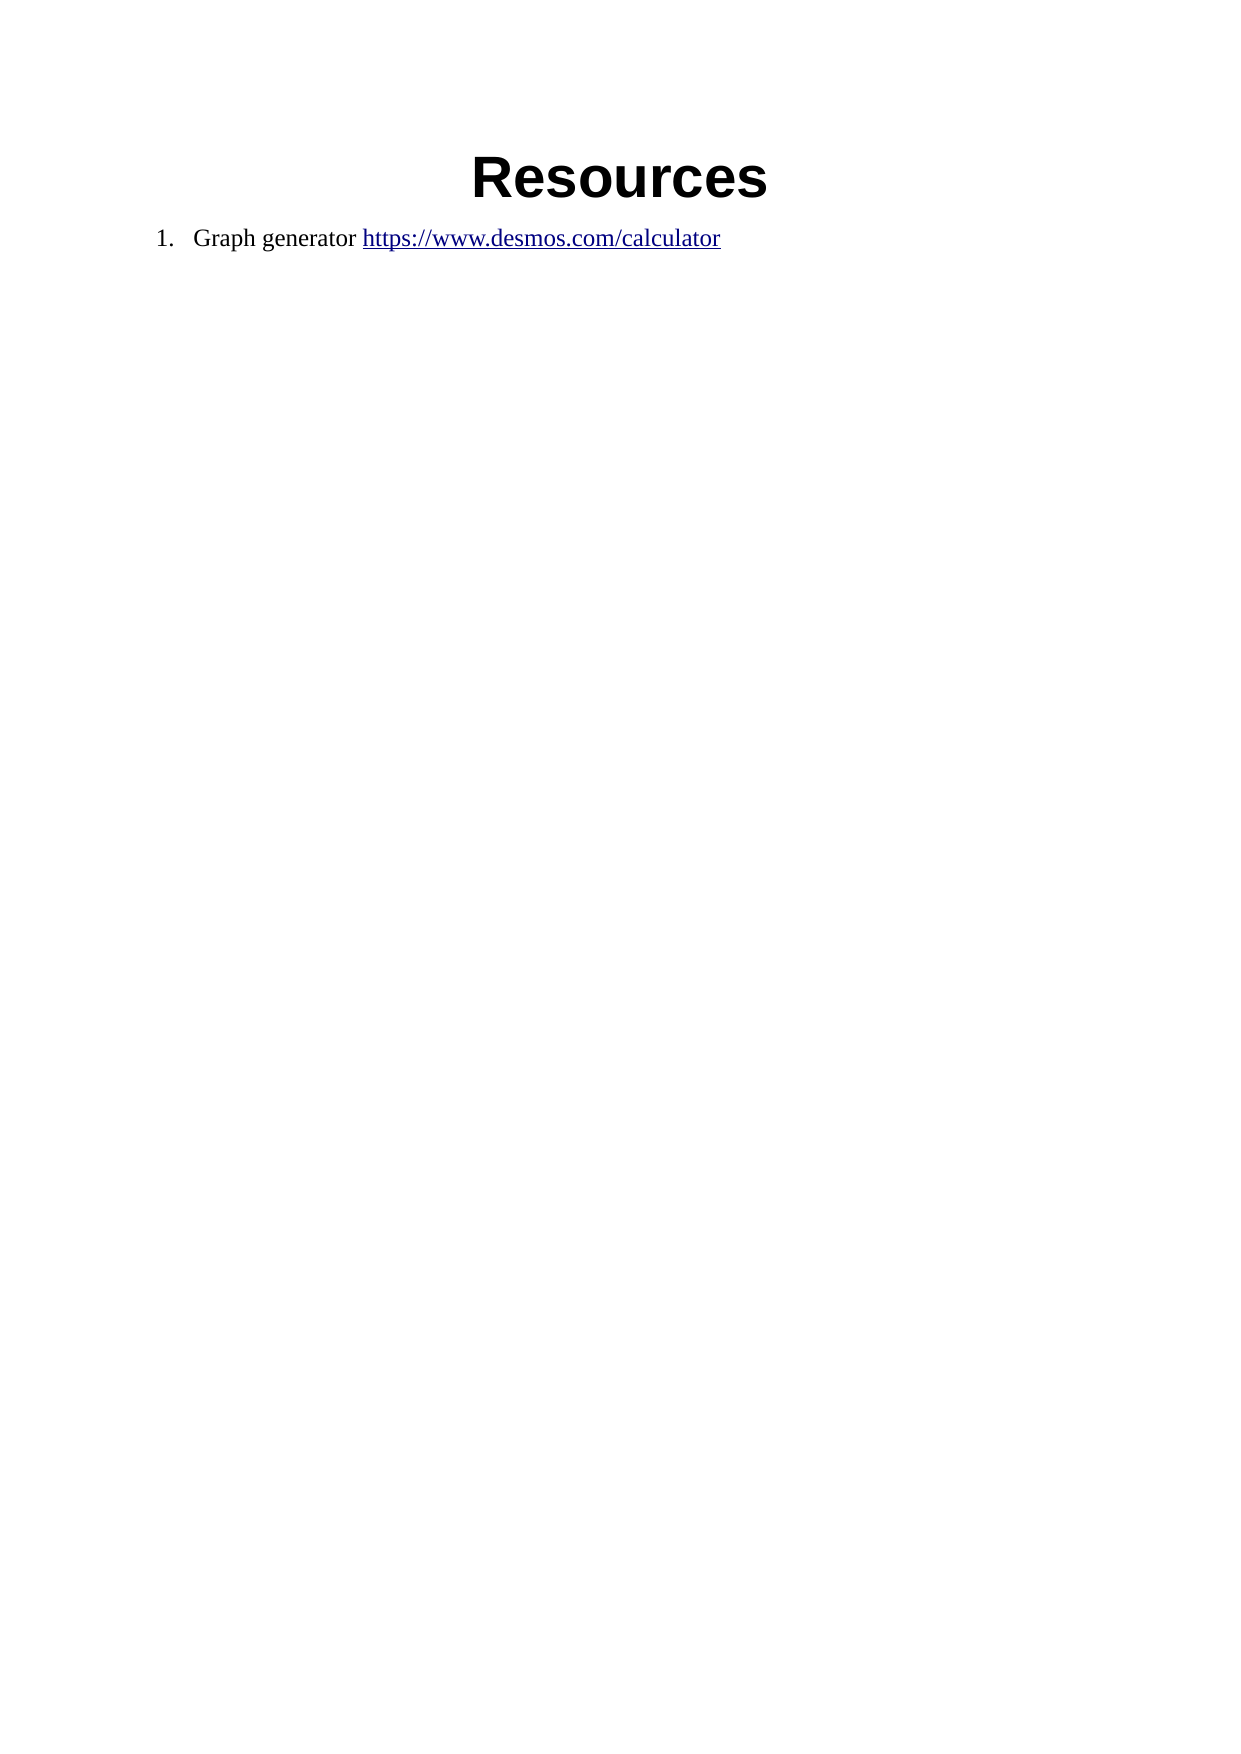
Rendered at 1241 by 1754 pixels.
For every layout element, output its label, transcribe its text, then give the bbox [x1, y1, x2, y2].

title Resources [118, 143, 1122, 210]
list Graph generator https://www.desmos.com/calculator [156, 223, 1122, 251]
